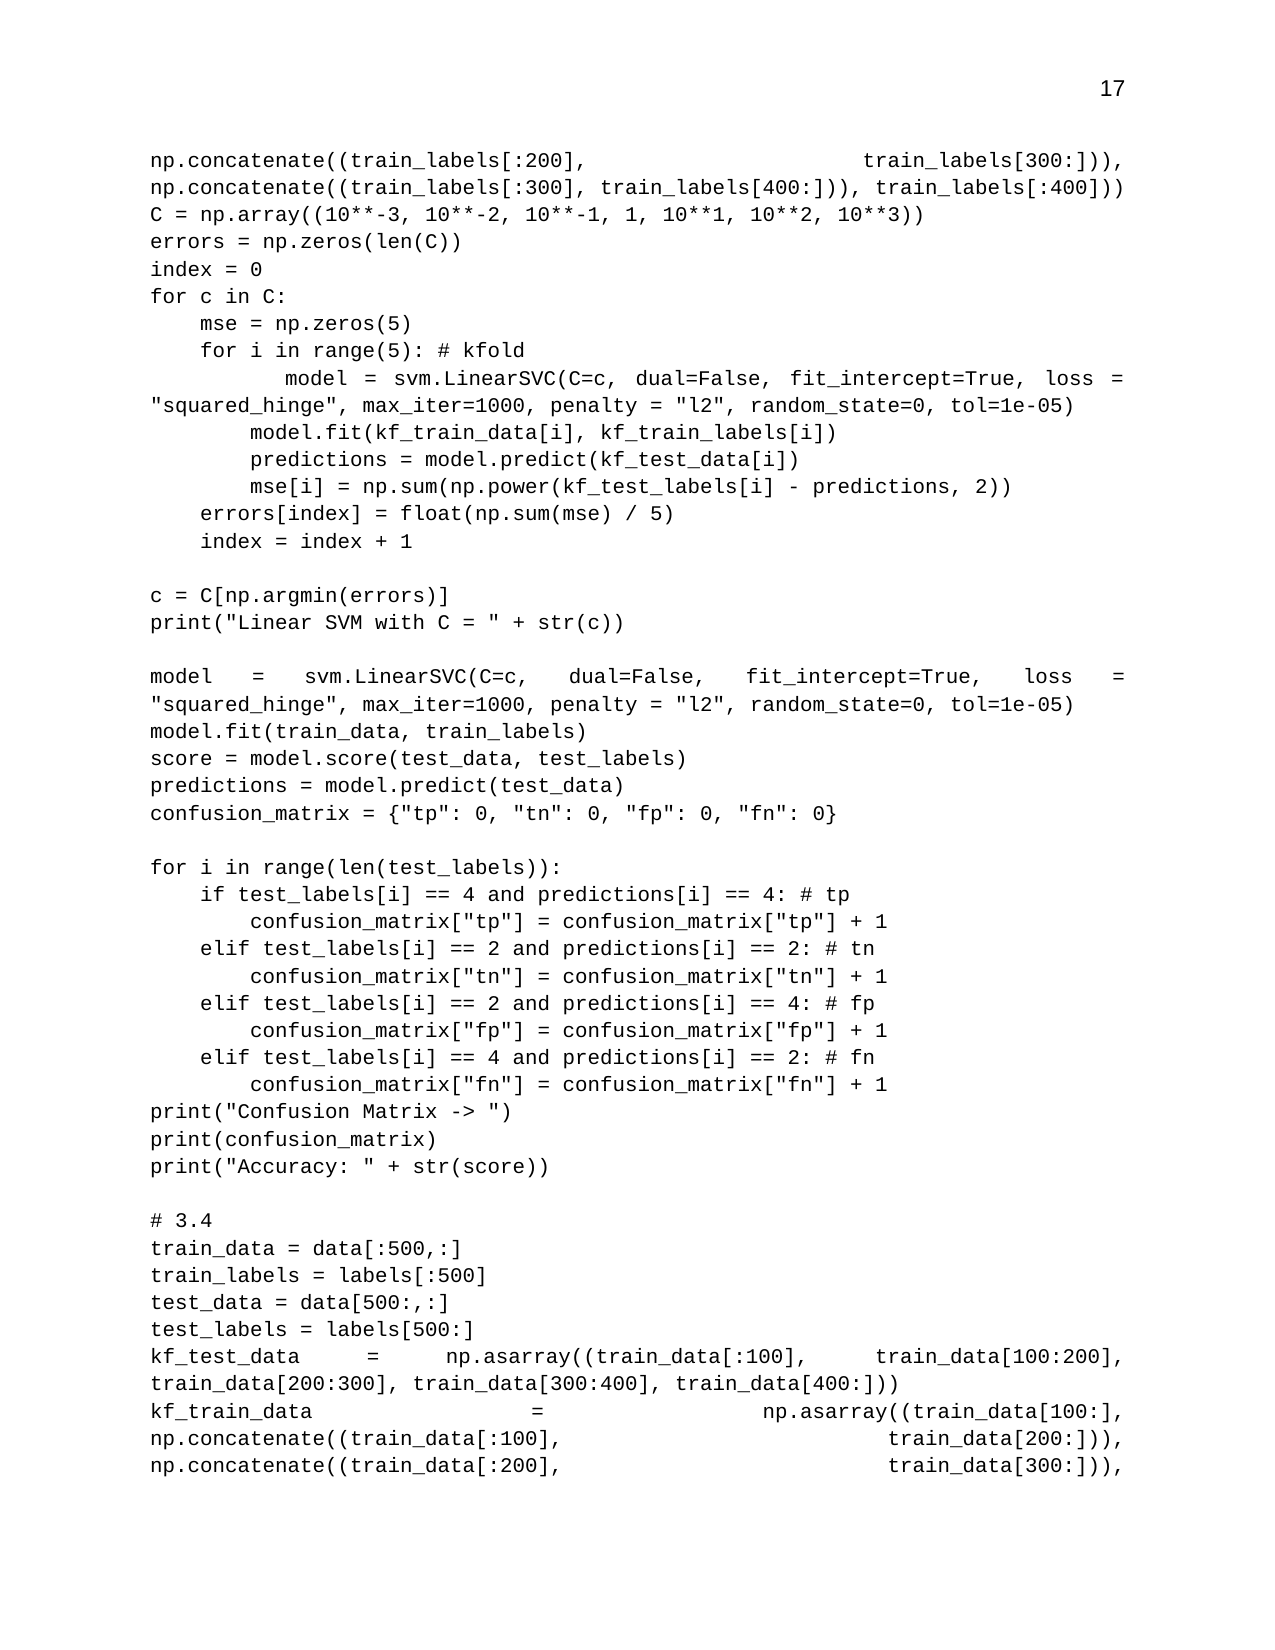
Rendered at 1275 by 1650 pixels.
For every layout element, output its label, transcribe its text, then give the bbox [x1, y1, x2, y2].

text kf_train_data = np.asarray((train_data[100:], np.concatenate((train_data[:100], train_data[200:])), np.concatenate((train_data[:200], train_data[300:])), [150, 1401, 1125, 1479]
text mse = np.zeros(5) [150, 313, 1125, 337]
text C = np.array((10**-3, 10**-2, 10**-1, 1, 10**1, 10**2, 10**3)) [150, 204, 1125, 228]
text score = model.score(test_data, test_labels) [150, 748, 1125, 772]
text elif test_labels[i] == 4 and predictions[i] == 2: # fn [150, 1047, 1125, 1071]
text index = 0 [150, 259, 1125, 282]
text confusion_matrix = {"tp": 0, "tn": 0, "fp": 0, "fn": 0} [150, 802, 1125, 826]
text mse[i] = np.sum(np.power(kf_test_labels[i] - predictions, 2)) [150, 476, 1125, 500]
text predictions = model.predict(test_data) [150, 775, 1125, 799]
text model = svm.LinearSVC(C=c, dual=False, fit_intercept=True, loss = "squared_hinge", max_iter=1000, penalty = "l2", random_state=0, tol=1e-05) [150, 367, 1125, 418]
text predictions = model.predict(kf_test_data[i]) [150, 449, 1125, 473]
text index = index + 1 [150, 531, 1125, 554]
text train_labels = labels[:500] [150, 1265, 1125, 1288]
text elif test_labels[i] == 2 and predictions[i] == 4: # fp [150, 993, 1125, 1016]
text np.concatenate((train_labels[:200], train_labels[300:])), np.concatenate((train_labels[:300], train_labels[400:])), train_labels[:400])) [150, 150, 1125, 201]
text confusion_matrix["fp"] = confusion_matrix["fp"] + 1 [150, 1020, 1125, 1044]
text for c in C: [150, 286, 1125, 309]
text confusion_matrix["tn"] = confusion_matrix["tn"] + 1 [150, 966, 1125, 989]
text model.fit(kf_train_data[i], kf_train_labels[i]) [150, 422, 1125, 446]
text print("Linear SVM with C = " + str(c)) [150, 612, 1125, 636]
text print(confusion_matrix) [150, 1129, 1125, 1152]
text c = C[np.argmin(errors)] [150, 585, 1125, 609]
text model = svm.LinearSVC(C=c, dual=False, fit_intercept=True, loss = "squared_hinge", max_iter=1000, penalty = "l2", random_state=0, tol=1e-05) [150, 667, 1125, 717]
text for i in range(5): # kfold [150, 340, 1125, 364]
text if test_labels[i] == 4 and predictions[i] == 4: # tp [150, 884, 1125, 908]
text print("Confusion Matrix -> ") [150, 1102, 1125, 1125]
text train_data = data[:500,:] [150, 1237, 1125, 1261]
text confusion_matrix["fn"] = confusion_matrix["fn"] + 1 [150, 1074, 1125, 1098]
text kf_test_data = np.asarray((train_data[:100], train_data[100:200], train_data[200:300], train_data[300:400], train_data[400:])) [150, 1346, 1125, 1397]
text elif test_labels[i] == 2 and predictions[i] == 2: # tn [150, 938, 1125, 962]
text confusion_matrix["tp"] = confusion_matrix["tp"] + 1 [150, 911, 1125, 935]
text # 3.4 [150, 1210, 1125, 1234]
text print("Accuracy: " + str(score)) [150, 1156, 1125, 1179]
text for i in range(len(test_labels)): [150, 857, 1125, 881]
text test_labels = labels[500:] [150, 1319, 1125, 1343]
text errors = np.zeros(len(C)) [150, 232, 1125, 255]
text test_data = data[500:,:] [150, 1292, 1125, 1316]
text errors[index] = float(np.sum(mse) / 5) [150, 503, 1125, 527]
text model.fit(train_data, train_labels) [150, 721, 1125, 744]
